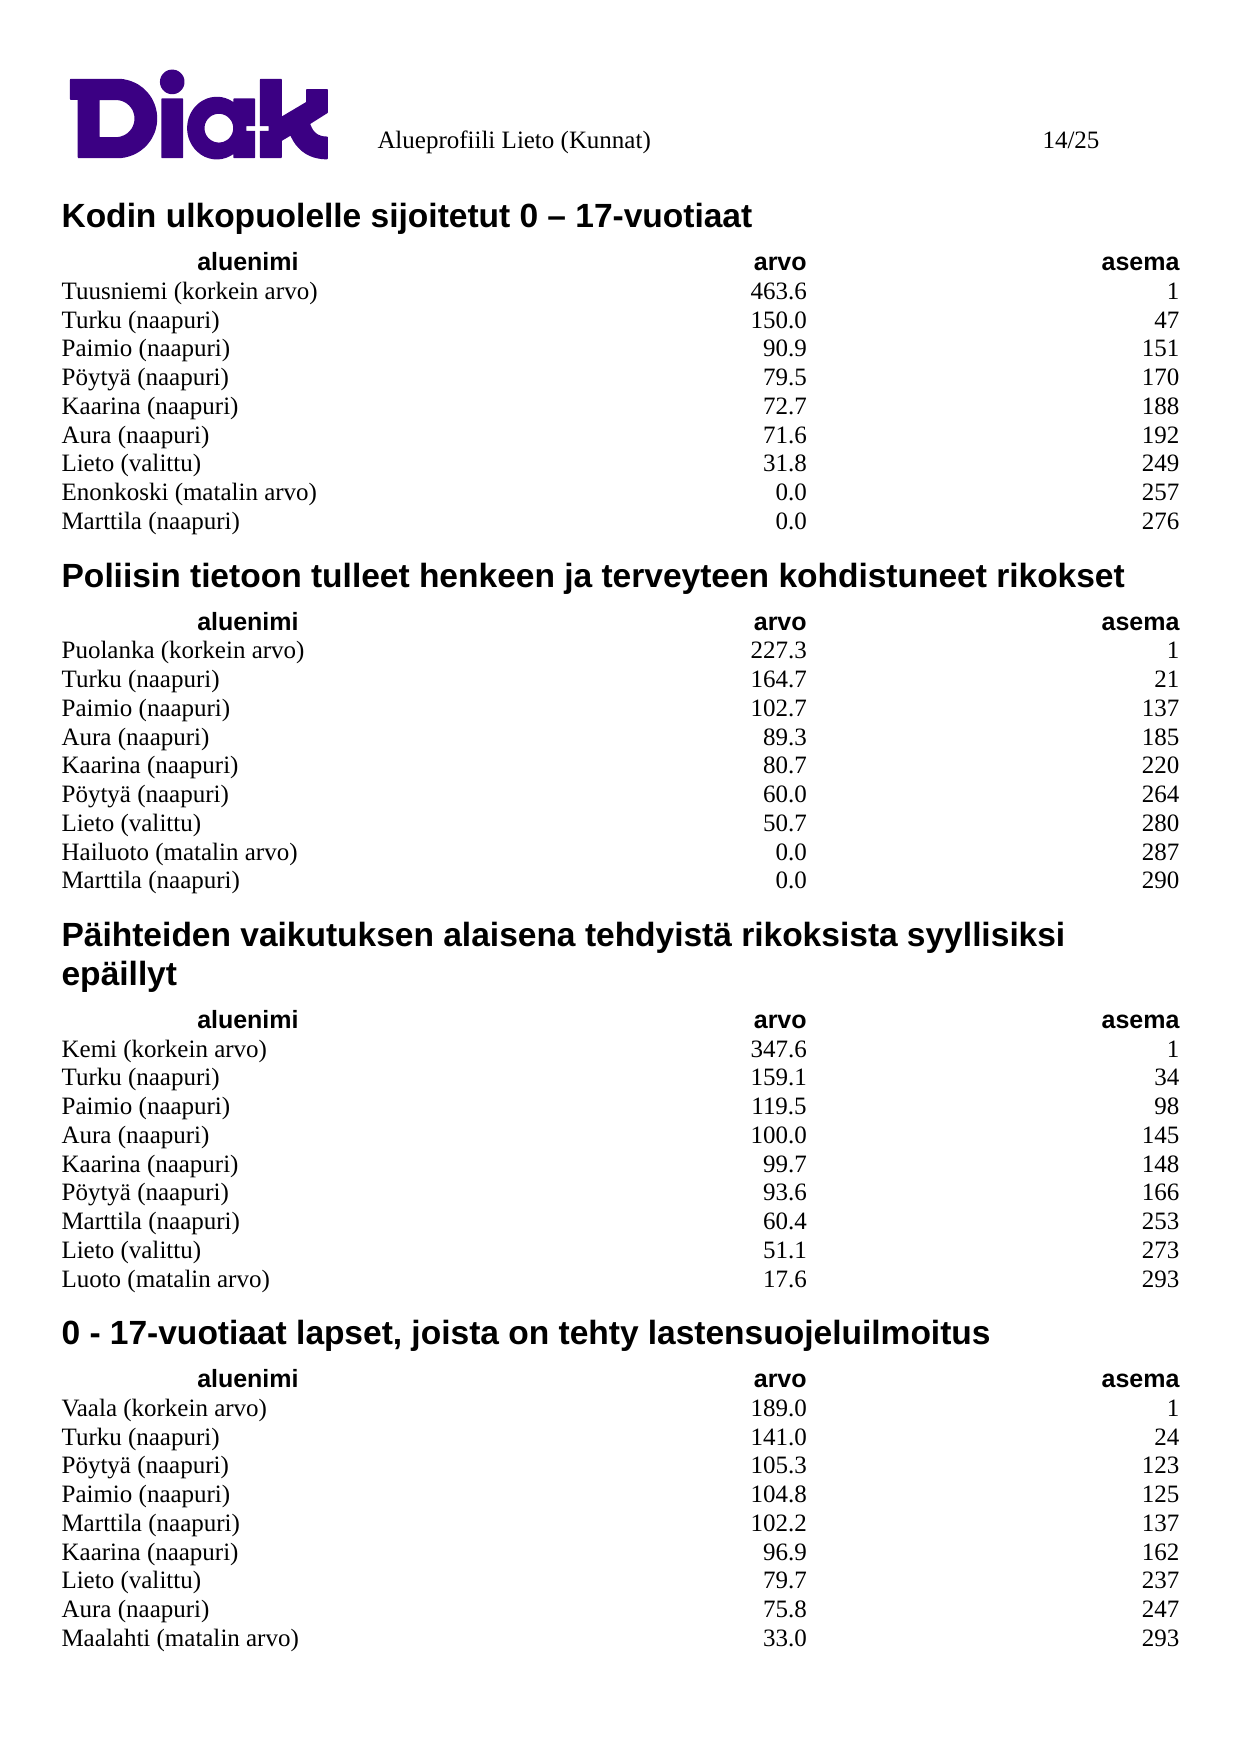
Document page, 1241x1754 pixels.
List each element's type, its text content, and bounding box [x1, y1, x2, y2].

subtitle Kodin ulkopuolelle sijoitetut 0 – 17-vuotiaat [61, 196, 1179, 235]
table_cell Pöytyä (naapuri) [61, 1178, 434, 1206]
table_cell 0.0 [434, 837, 806, 866]
table_cell Kaarina (naapuri) [61, 391, 434, 420]
table_cell Aura (naapuri) [61, 1120, 434, 1149]
table_cell 166 [806, 1178, 1179, 1206]
table_cell Kaarina (naapuri) [61, 1537, 434, 1566]
table_cell 105.3 [434, 1451, 806, 1479]
table_cell Lieto (valittu) [61, 808, 434, 837]
table_cell 148 [806, 1149, 1179, 1177]
table_cell 159.1 [434, 1063, 806, 1091]
table_cell 17.6 [434, 1264, 806, 1292]
table_cell 0.0 [434, 477, 806, 506]
table_cell 220 [806, 751, 1179, 779]
table_cell 150.0 [434, 305, 806, 333]
table_cell 98 [806, 1091, 1179, 1120]
table_cell 60.0 [434, 779, 806, 808]
table_cell Marttila (naapuri) [61, 866, 434, 894]
table_cell 104.8 [434, 1479, 806, 1508]
table_header arvo [434, 1005, 806, 1034]
table_cell 247 [806, 1594, 1179, 1623]
table_cell 24 [806, 1422, 1179, 1451]
table_cell 347.6 [434, 1034, 806, 1062]
table_cell 151 [806, 334, 1179, 362]
table_cell Turku (naapuri) [61, 305, 434, 333]
table_cell Hailuoto (matalin arvo) [61, 837, 434, 866]
table_header arvo [434, 607, 806, 636]
subtitle 0 - 17-vuotiaat lapset, joista on tehty lastensuojeluilmoitus [61, 1313, 1179, 1352]
table_cell 96.9 [434, 1537, 806, 1566]
table_header asema [806, 1364, 1179, 1393]
table_cell 137 [806, 693, 1179, 722]
table_cell 123 [806, 1451, 1179, 1479]
subtitle Poliisin tietoon tulleet henkeen ja terveyteen kohdistuneet rikokset [61, 556, 1179, 594]
table_cell 75.8 [434, 1594, 806, 1623]
table_cell 60.4 [434, 1206, 806, 1235]
table_cell 188 [806, 391, 1179, 420]
table_header asema [806, 247, 1179, 276]
table_cell 257 [806, 477, 1179, 506]
table_cell 1 [806, 1034, 1179, 1062]
table_cell 237 [806, 1566, 1179, 1594]
table_cell Tuusniemi (korkein arvo) [61, 276, 434, 305]
table_cell Luoto (matalin arvo) [61, 1264, 434, 1292]
table_cell 145 [806, 1120, 1179, 1149]
table_cell 34 [806, 1063, 1179, 1091]
table_cell 50.7 [434, 808, 806, 837]
table_cell 227.3 [434, 636, 806, 664]
table_cell 21 [806, 664, 1179, 693]
table_header aluenimi [61, 1364, 434, 1393]
table_cell 164.7 [434, 664, 806, 693]
table_cell 72.7 [434, 391, 806, 420]
table_cell 0.0 [434, 866, 806, 894]
table_cell 141.0 [434, 1422, 806, 1451]
table_cell Marttila (naapuri) [61, 1508, 434, 1537]
subtitle Päihteiden vaikutuksen alaisena tehdyistä rikoksista syyllisiksi epäillyt [61, 915, 1179, 992]
table_cell 125 [806, 1479, 1179, 1508]
table_cell Lieto (valittu) [61, 1566, 434, 1594]
table_header aluenimi [61, 607, 434, 636]
table_cell 71.6 [434, 420, 806, 448]
table_cell Paimio (naapuri) [61, 1479, 434, 1508]
table_cell Kemi (korkein arvo) [61, 1034, 434, 1062]
table_cell 119.5 [434, 1091, 806, 1120]
table_cell Paimio (naapuri) [61, 334, 434, 362]
table_header arvo [434, 1364, 806, 1393]
table_cell Turku (naapuri) [61, 664, 434, 693]
table_cell 1 [806, 1393, 1179, 1422]
table_cell Enonkoski (matalin arvo) [61, 477, 434, 506]
table_cell Kaarina (naapuri) [61, 751, 434, 779]
table_cell 79.5 [434, 362, 806, 391]
table_cell Pöytyä (naapuri) [61, 779, 434, 808]
table_cell 90.9 [434, 334, 806, 362]
table_cell 102.7 [434, 693, 806, 722]
table_cell 253 [806, 1206, 1179, 1235]
table_cell 280 [806, 808, 1179, 837]
table_cell 293 [806, 1264, 1179, 1292]
table_cell 93.6 [434, 1178, 806, 1206]
table_cell 287 [806, 837, 1179, 866]
table_cell 189.0 [434, 1393, 806, 1422]
table_cell Aura (naapuri) [61, 722, 434, 751]
table_cell Vaala (korkein arvo) [61, 1393, 434, 1422]
table_cell 102.2 [434, 1508, 806, 1537]
table_cell Pöytyä (naapuri) [61, 362, 434, 391]
table_cell 80.7 [434, 751, 806, 779]
table_cell 47 [806, 305, 1179, 333]
table_cell Puolanka (korkein arvo) [61, 636, 434, 664]
table_cell Marttila (naapuri) [61, 1206, 434, 1235]
table_cell Paimio (naapuri) [61, 1091, 434, 1120]
table_cell Aura (naapuri) [61, 1594, 434, 1623]
table_cell 33.0 [434, 1623, 806, 1652]
table_cell Lieto (valittu) [61, 449, 434, 477]
table_cell 276 [806, 506, 1179, 535]
table_cell 463.6 [434, 276, 806, 305]
table_cell 290 [806, 866, 1179, 894]
table_cell Pöytyä (naapuri) [61, 1451, 434, 1479]
table_cell 31.8 [434, 449, 806, 477]
table_header asema [806, 1005, 1179, 1034]
table_cell Turku (naapuri) [61, 1422, 434, 1451]
table_cell 1 [806, 276, 1179, 305]
table_cell 51.1 [434, 1235, 806, 1264]
table_cell Kaarina (naapuri) [61, 1149, 434, 1177]
table_cell 273 [806, 1235, 1179, 1264]
table_cell 185 [806, 722, 1179, 751]
table_cell Lieto (valittu) [61, 1235, 434, 1264]
table_cell Maalahti (matalin arvo) [61, 1623, 434, 1652]
table_cell 79.7 [434, 1566, 806, 1594]
table_cell 249 [806, 449, 1179, 477]
table_header arvo [434, 247, 806, 276]
table_cell 162 [806, 1537, 1179, 1566]
table_cell 0.0 [434, 506, 806, 535]
table_header aluenimi [61, 247, 434, 276]
table_cell 99.7 [434, 1149, 806, 1177]
table_cell Aura (naapuri) [61, 420, 434, 448]
table_header asema [806, 607, 1179, 636]
table_cell Turku (naapuri) [61, 1063, 434, 1091]
table_cell 293 [806, 1623, 1179, 1652]
table_cell Paimio (naapuri) [61, 693, 434, 722]
table_cell 1 [806, 636, 1179, 664]
table_header aluenimi [61, 1005, 434, 1034]
table_cell 192 [806, 420, 1179, 448]
table_cell 170 [806, 362, 1179, 391]
table_cell 137 [806, 1508, 1179, 1537]
table_cell 264 [806, 779, 1179, 808]
table_cell Marttila (naapuri) [61, 506, 434, 535]
table_cell 89.3 [434, 722, 806, 751]
table_cell 100.0 [434, 1120, 806, 1149]
